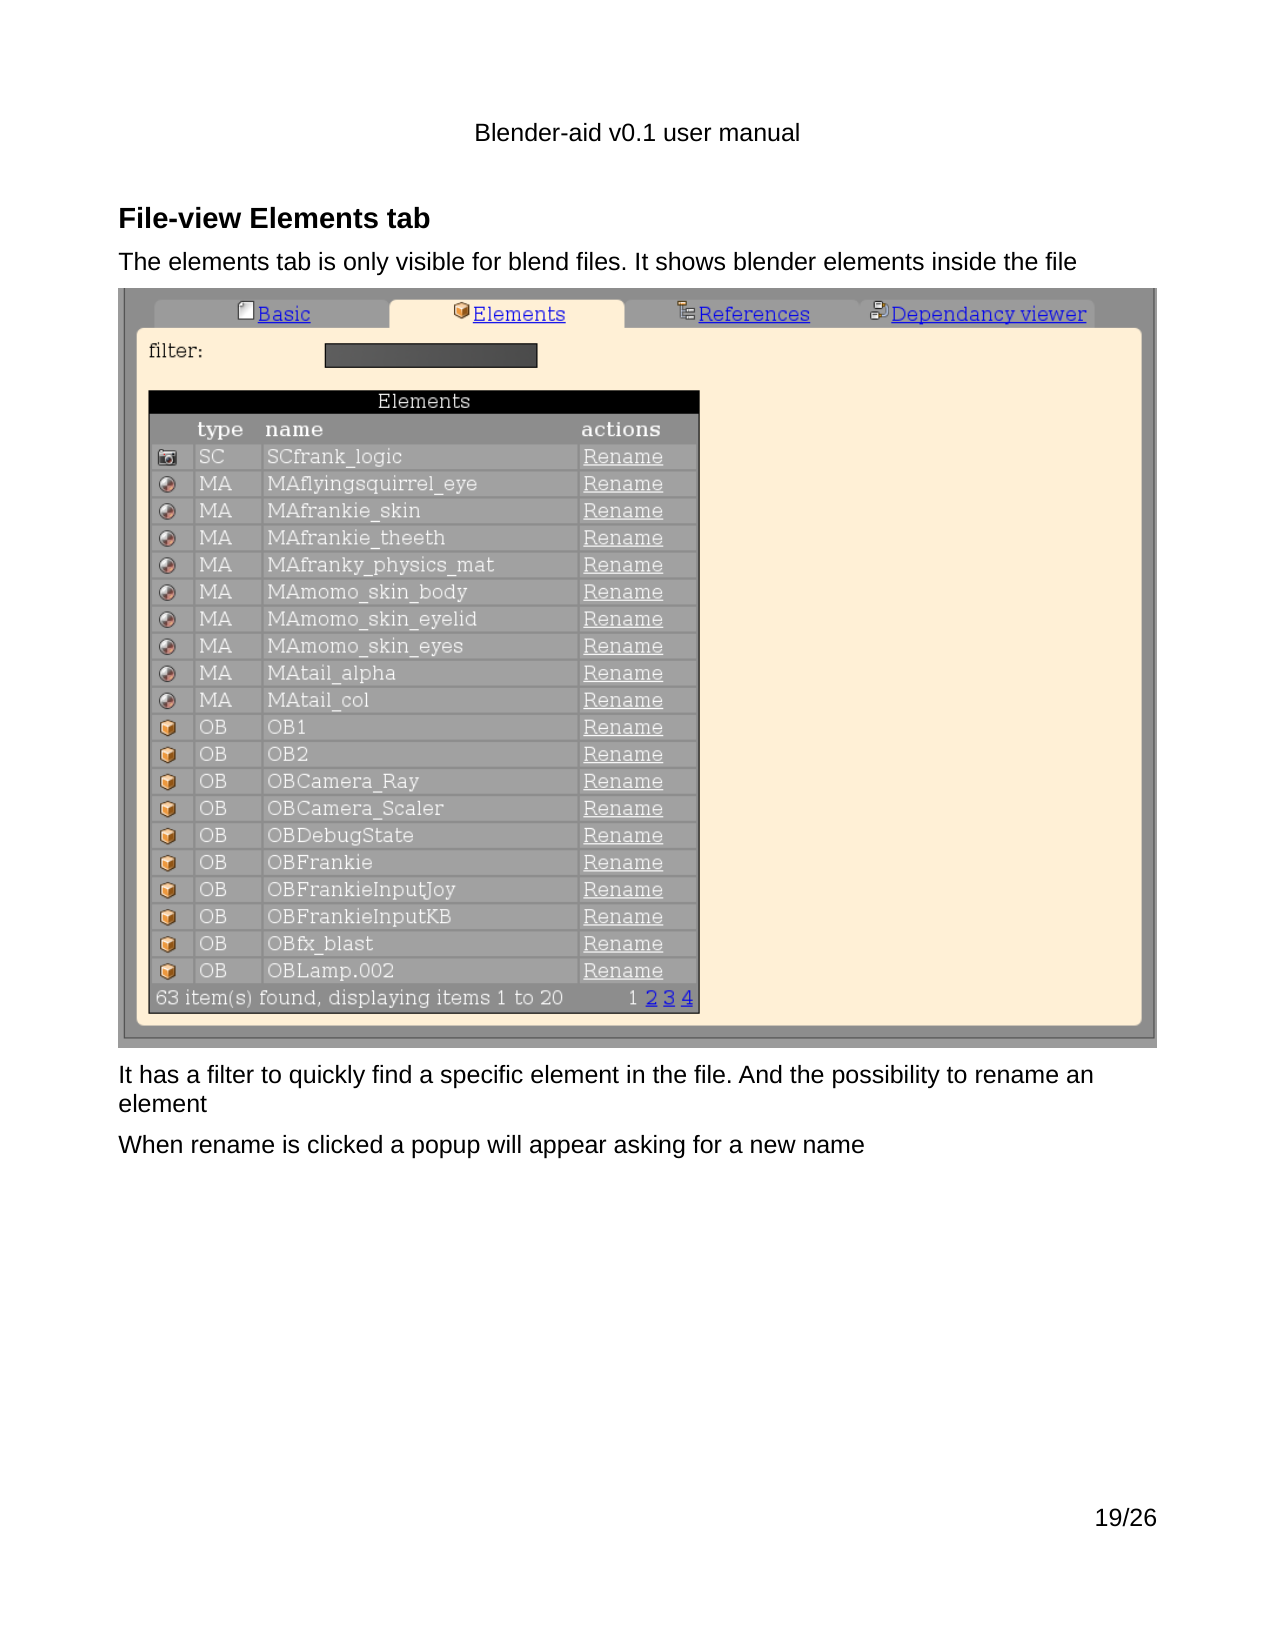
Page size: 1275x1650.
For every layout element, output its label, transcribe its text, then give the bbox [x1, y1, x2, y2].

text The elements tab is only visible for blend files. It shows blender elements inside the file [118, 247, 1157, 276]
subtitle File-view Elements tab [118, 201, 1157, 235]
text It has a filter to quickly find a specific element in the file. And the possibility to rename an element [118, 1060, 1157, 1118]
picture [118, 288, 1157, 1048]
text When rename is clicked a popup will appear asking for a new name [118, 1130, 1157, 1159]
